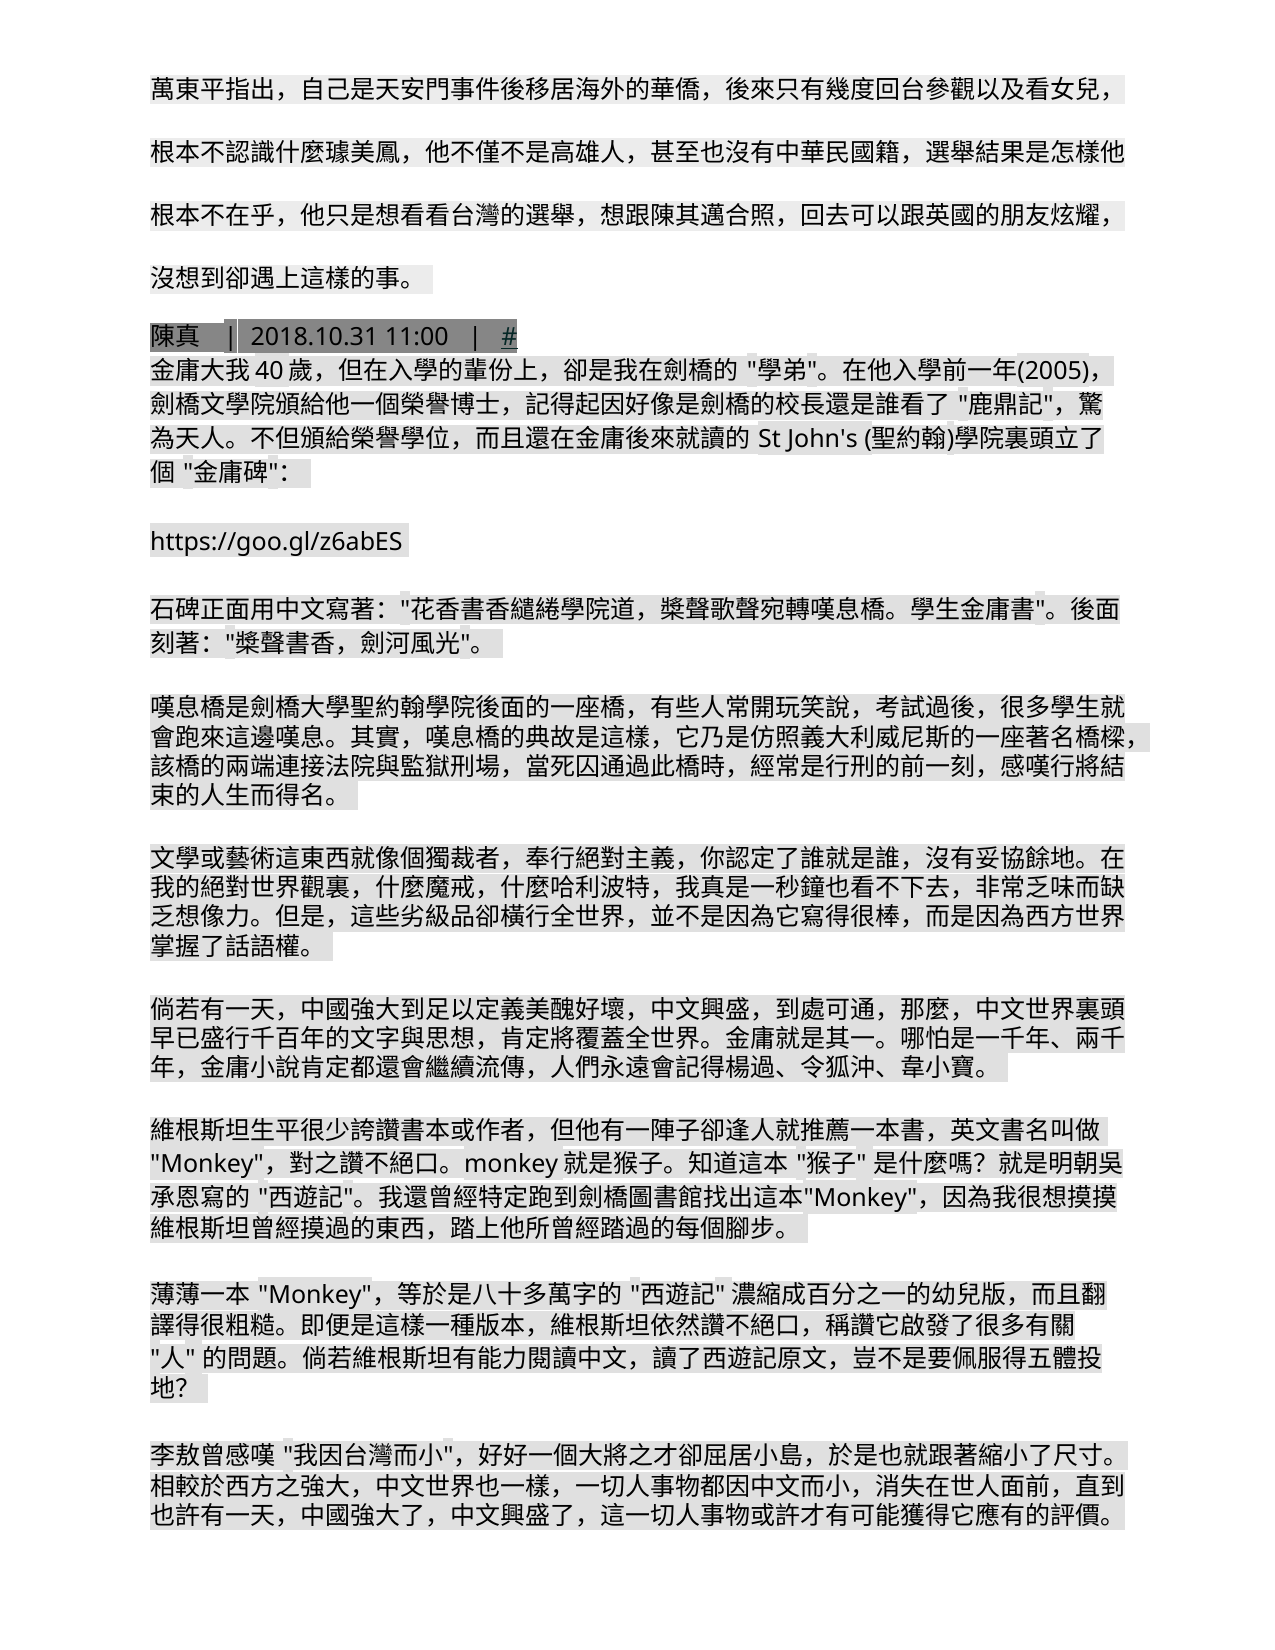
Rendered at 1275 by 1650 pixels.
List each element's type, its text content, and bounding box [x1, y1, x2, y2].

text 金庸大我40歲，但在入學的輩份上，卻是我在劍橋的 "學弟"。在他入學前一年(2005)，劍橋文學院頒給他一個榮譽博士，記得起因好像是劍橋的校長還是誰看了 "鹿鼎記"，驚為天人。不但頒給榮譽學位，而且還在金庸後來就讀的 St John's (聖約翰)學院裏頭立了個 "金庸碑"： https://goo.gl/z6abES 石碑正面用中文寫著："花香書香繾綣學院道，槳聲歌聲宛轉嘆息橋。學生金庸書"。後面刻著："槳聲書香，劍河風光"。 嘆息橋是劍橋大學聖約翰學院後面的一座橋，有些人常開玩笑說，考試過後，很多學生就會跑來這邊嘆息。其實，嘆息橋的典故是這樣，它乃是仿照義大利威尼斯的一座著名橋樑，該橋的兩端連接法院與監獄刑場，當死囚通過此橋時，經常是行刑的前一刻，感嘆行將結束的人生而得名。 文學或藝術這東西就像個獨裁者，奉行絕對主義，你認定了誰就是誰，沒有妥協餘地。在我的絕對世界觀裏，什麼魔戒，什麼哈利波特，我真是一秒鐘也看不下去，非常乏味而缺乏想像力。但是，這些劣級品卻橫行全世界，並不是因為它寫得很棒，而是因為西方世界掌握了話語權。 倘若有一天，中國強大到足以定義美醜好壞，中文興盛，到處可通，那麼，中文世界裏頭早已盛行千百年的文字與思想，肯定將覆蓋全世界。金庸就是其一。哪怕是一千年、兩千年，金庸小說肯定都還會繼續流傳，人們永遠會記得楊過、令狐沖、韋小寶。 維根斯坦生平很少誇讚書本或作者，但他有一陣子卻逢人就推薦一本書，英文書名叫做 "Monkey"，對之讚不絕口。monkey就是猴子。知道這本 "猴子" 是什麼嗎？就是明朝吳承恩寫的 "西遊記"。我還曾經特定跑到劍橋圖書館找出這本"Monkey"，因為我很想摸摸維根斯坦曾經摸過的東西，踏上他所曾經踏過的每個腳步。 薄薄一本 "Monkey"，等於是八十多萬字的 "西遊記" 濃縮成百分之一的幼兒版，而且翻譯得很粗糙。即便是這樣一種版本，維根斯坦依然讚不絕口，稱讚它啟發了很多有關 "人" 的問題。倘若維根斯坦有能力閱讀中文，讀了西遊記原文，豈不是要佩服得五體投地？ 李敖曾感嘆 "我因台灣而小"，好好一個大將之才卻屈居小島，於是也就跟著縮小了尺寸。相較於西方之強大，中文世界也一樣，一切人事物都因中文而小，消失在世人面前，直到也許有一天，中國強大了，中文興盛了，這一切人事物或許才有可能獲得它應有的評價。 我應該看不見這一天的到來，但我希望它能成真。我這願望並非出於民族情懷，而是出於這樣一種虔誠的信念，我相信：就像面對 "最後的審判" 那樣，一切人事物理應回到它應有的美學位置上。 陳真 2018.10.31. ================ 射雕英雄傳英文版熱賣 英國出版人：西方早該注意金庸 2018-09-27 聯合報 記者林庭瑤╱即時報導 英譯本第一卷「射雕英雄傳：英雄誕生」（A Hero Born: Legends of the Condor Heroes）（澎湃新聞網） 「我認為沒有所謂的『閱讀新浪潮』，因為無論哪個時代，一直都有小的波紋不斷產生，形成一片此起彼伏、永不停歇的波浪。而閱讀應該就是這種此起彼伏的波浪。」克里斯托弗•麥克洛霍斯（Christopher MacLehose）說。 澎湃新聞網報導，「2018成都國際書店論壇」9月開幕首日，對於今年的論壇主題「閱讀，新浪潮」，這位年近八旬的英國泰斗級出版人發表如上的觀點。麥克洛霍斯出身於蘇格蘭的一個出版世家，包括父親在內的八代人都是出版商，而他自己也從事出版工作50多年，並在2008年創辦自己的出版社，親歷西方出版業數十載以來的變遷。 對於在出版業的風浪中沉浮半個世紀的麥克洛霍斯來說，這股「新浪潮」只是出版業波浪中一簇小小的浪花。實際上，他也曾是時代的弄潮兒。多年來，他致力於將外國文學作品引入英文世界，翻譯出版了超過34種語言，打破了國界和語言之間的壁壘，打造了一個面向全人類的廣闊的文化宇宙；他捧紅了瑞典作家斯蒂格•拉爾森的「龍紋身的女孩」。 深受中國讀者熟悉和喜愛的作家金庸，也加入了麥克洛霍斯的文化宇宙。今年年初，麥克洛霍斯出版社面向全球發行了金庸的「射雕英雄傳」英文版第一卷，此後也將陸續推出全部的「射雕三部曲」（包括「神雕俠侶」和「倚天屠龍記」），每部4卷，共12卷。 金庸講故事的方式令我著迷 英國出版人克里斯托弗•麥克洛霍斯（Christopher MacLehose）。... 英國出版人克里斯托弗•麥克洛霍斯（Christopher MacLehose）。（澎湃新聞網） 記者問：「你們是怎樣發現金庸的呢？」他回應說：「不，你應該問的是，為何等了這麼多年，才終於有出版人將金庸的小說引入了英語國家？」 將金庸作品賣給出版社的彼得•巴克曼（Peter Buckman）是麥克洛霍斯的老朋友。而他與金庸作品的邂逅純屬偶然。某次他在網上搜索全球最暢銷作家，金庸的名字赫然排在前五，然而巴克曼卻從未聽過這個名字。不止是他，整個英國出版界都對這位作品被幾代中國人閱讀多年的作家一無所知。 「金庸一直沒能引起英國出版界的注意，是一件非常不可思議的事，」麥克洛霍斯說，「而且金庸不僅是一名中國作家，他還來自香港。香港回歸之前，我的一位表親曾是英國派駐的香港總督，在香港居住多年，他是我們家族中最聰明的人之一，他的中文也很好，為何他從未跟我提起過金庸？或許他太忙了，沒工夫讀書吧。」 巴克曼邀請了當時正居住在中國的英籍瑞典裔譯者安娜•霍姆伍德（中文名郝玉青）翻譯「射雕英雄傳」的樣章，將它遞交給了很多家出版商，其中就包括麥克洛霍斯。「第一次閱讀金庸的作品，我便為其深深著迷。」麥克洛霍斯表示，金庸在中國被歸類為武俠小說大師，作為西方人，他對「武俠」的概念很陌生，然而金庸講故事的方式引起了他極大的興趣——他不單在講一個故事，同時也在講述一種關於歷史的思想，他講的故事仿佛就是他整體的視野與觀點當中的一部分。 麥克洛霍斯透露，當「射雕英雄傳」的英譯本完成後，巴克曼還將其遞交給德國、義大利、西班牙、芬蘭、巴西、葡萄牙等七國出版商，還有兩三家美國出版商，他們讀完後紛紛表示要在他們的國家、以他們的語言出版「射雕英雄傳」；金庸作品將以英譯本為起點，真正走向世界。 不過麥克洛霍斯表示，這些出版商也並非立刻就接受了金庸，書稿發出後一年多都無人問津，直到有一位編輯回信表示他非常喜歡這個故事，將會出版它；然而編輯將金庸推薦給他的出版人後，這位出版人也只是將書稿擱在一邊，直到半年後才終於翻開。「這位出版人並不相信一冊以上的書能獲得成功，在他看來兩冊書就已經很多了，所以當他得知『射雕三部曲』總共有12卷時，他立刻就予以了拒絕。」 麥克洛霍斯說，「但是，如果你真的讀進去了，又怎麼能不將12卷全部出版呢？」對於西方出版界來說，接受金庸筆下漫長又陌生的東方故事並不容易，這一過程耗費了大量的時間。好在麥克洛霍斯率先頗具慧眼地發現了金庸作品的精彩之處。他知道這趟旅程雖然艱難，沿途風景之雄奇壯美卻前所未見。他推開了那扇塵封的門，終於讓金庸作品得以出現在全世界讀者的面前。 目前，英譯本第一卷「射雕英雄傳：英雄誕生」（A Hero Born: Legends of the Condor Heroes）在亞馬遜官網上得到了4.1的評分，66%的讀者給出了滿分5星；第二卷將在2019年出版。 關於「射雕英雄傳」的英文翻譯，麥克洛霍斯表示，譯者郝玉青在翻譯過程中就住在中國，她也在不斷地研究和學習金庸作品。而根據第一卷出版後的反響，英譯本非常通俗易懂，沒有任何英語國家的讀者抱怨看不懂譯文。同時，麥克洛霍斯也強烈建議中國的金庸迷去讀英譯本：「你終於有機會用英文讀金庸小說了，為什麼不試試呢？這一定會非常有趣。當然，如果翻譯中有任何你覺得不恰當的地方，請告訴我。」 實體書的力量無法取代 身為一名從業經歷超過50年的資深出版人，麥克洛霍斯並不擔心行業發展中的起起伏伏，他依然篤信紙質書的力量。在9月14日的開幕演講中，他說：「十年前，很多人預測電子書會把紙質書打入深淵，但這種情況並沒有出現。現在紙質書不僅站穩腳跟，而且每年賣的數量越來越多；而亞馬遜現在被拔得這麼高，以後或許也會像我們一樣走下坡路。」 他說，「在數位時代，電子書或許能夠找到一定的受眾，但它無法取代實體書，事實上，現在在英國，購買電子書的人數並沒有上升，反倒在不斷下降，美國也是一樣；而在法國、義大利和德國，電子書的銷量只占到了市場份額的2%-5%。」麥克洛霍斯說，「五年前，我記得有一位義大利作家還得意地說，他在美國一半的讀者購買的都是他作品的電子書，而現在這種盛況已不復存在，越來越多的人們重新開始閱讀紙質書。」 「在這個時代，我們每天的生活都離不開手機和電腦。我在成都的車站裏看到，每個人都在低頭看著自己的手機，他們讀新聞、翻看社群媒體，回覆電子郵件、玩遊戲，在小小的螢幕上處理著海量的資訊，這一切都會耗費很大的時間和精力，但它並不能真正讓你放鬆，它就像一種會激起人的興奮和緊張情緒的藥物，」 麥克洛霍斯笑了笑，「我在倫敦生活，看到每個人的狀態都很緊繃，連我的狗都非常緊張，這樣的現實讓我相信，人們總會漸漸回歸實體書籍。因為實體書不同於那些不斷刺激人們感官的媒介，它能幫助人們安靜下來，找回專注和思考的力量。」 「讀書是我們生活中非常重要的部分，它需要我們非常安靜和專注，」這位飽經滄桑的出版人平靜而篤定地說，「它會繼續存在下去，電子書和互聯網不會影響它。」 英文版「射雕英雄傳」第一卷內頁（澎湃新聞網） (圖見：https://udn.com/news/story/7332/3390512) [150, 353, 1125, 1564]
text 萬東平指出，自己是天安門事件後移居海外的華僑，後來只有幾度回台參觀以及看女兒， 根本不認識什麼璩美鳳，他不僅不是高雄人，甚至也沒有中華民國籍，選舉結果是怎樣他 根本不在乎，他只是想看看台灣的選舉，想跟陳其邁合照，回去可以跟英國的朋友炫耀， 沒想到卻遇上這樣的事。 [150, 75, 1125, 294]
text 陳真 | 2018.10.31 11:00 | # [150, 319, 1125, 353]
